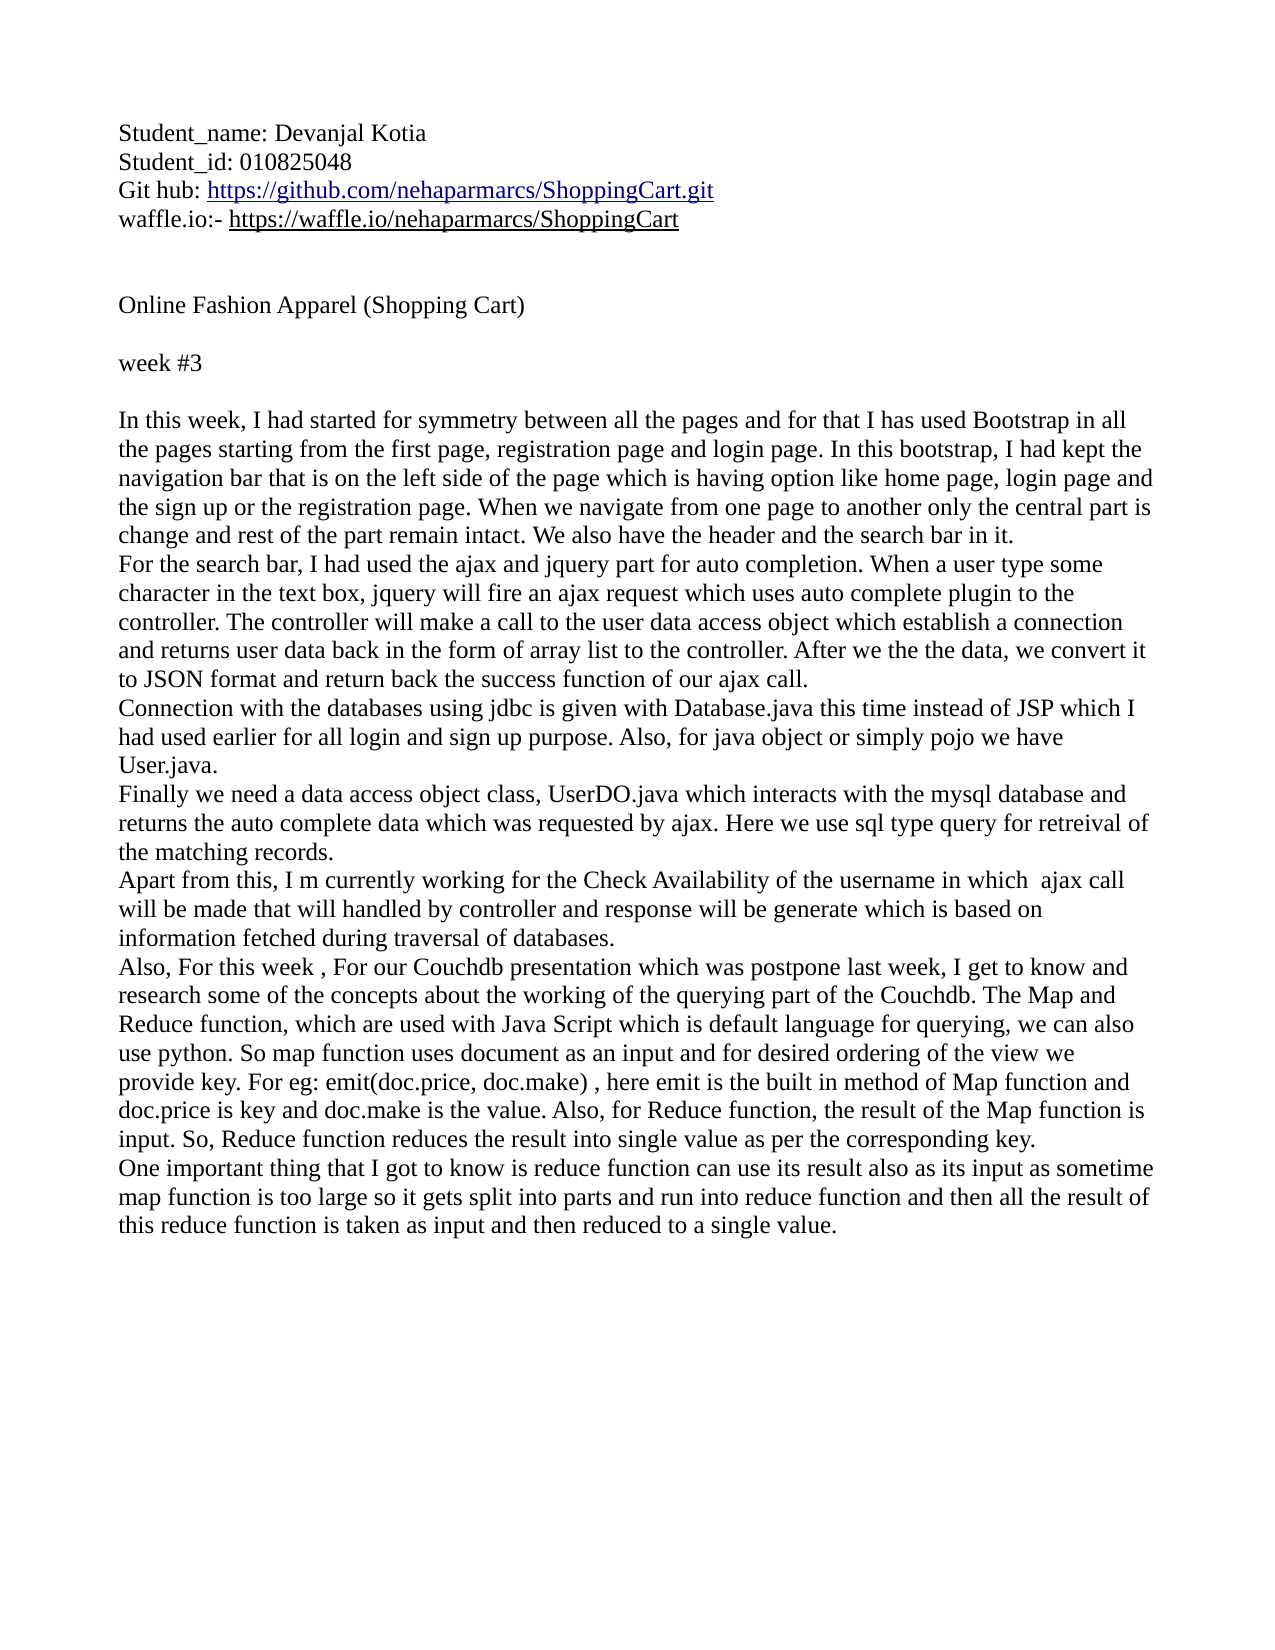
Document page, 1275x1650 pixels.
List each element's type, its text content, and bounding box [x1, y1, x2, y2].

text One important thing that I got to know is reduce function can use its result also as its input as sometime map function is too large so it gets split into parts and run into reduce function and then all the result of this reduce function is taken as input and then reduced to a single value. [118, 1153, 1157, 1239]
text Student_name: Devanjal Kotia [118, 118, 1157, 147]
text Apart from this, I m currently working for the Check Availability of the username in which ajax call will be made that will handled by controller and response will be generate which is based on information fetched during traversal of databases. Also, For this week , For our Couchdb presentation which was postpone last week, I get to know and research some of the concepts about the working of the querying part of the Couchdb. The Map and Reduce function, which are used with Java Script which is default language for querying, we can also use python. So map function uses document as an input and for desired ordering of the view we provide key. For eg: emit(doc.price, doc.make) , here emit is the built in method of Map function and doc.price is key and doc.make is the value. Also, for Reduce function, the result of the Map function is input. So, Reduce function reduces the result into single value as per the corresponding key. [118, 866, 1157, 1153]
text For the search bar, I had used the ajax and jquery part for auto completion. When a user type some character in the text box, jquery will fire an ajax request which uses auto complete plugin to the controller. The controller will make a call to the user data access object which establish a connection and returns user data back in the form of array list to the controller. After we the the data, we convert it to JSON format and return back the success function of our ajax call. [118, 549, 1157, 693]
text In this week, I had started for symmetry between all the pages and for that I has used Bootstrap in all the pages starting from the first page, registration page and login page. In this bootstrap, I had kept the navigation bar that is on the left side of the page which is having option like home page, login page and the sign up or the registration page. When we navigate from one page to another only the central part is change and rest of the part remain intact. We also have the header and the search bar in it. [118, 406, 1157, 549]
text Online Fashion Apparel (Shopping Cart) [118, 291, 1157, 319]
text Finally we need a data access object class, UserDO.java which interacts with the mysql database and returns the auto complete data which was requested by ajax. Here we use sql type query for retreival of the matching records. [118, 779, 1157, 866]
text Connection with the databases using jdbc is given with Database.java this time instead of JSP which I had used earlier for all login and sign up purpose. Also, for java object or simply pojo we have User.java. [118, 693, 1157, 779]
text Student_id: 010825048 [118, 147, 1157, 176]
text waffle.io:- https://waffle.io/nehaparmarcs/ShoppingCart [118, 204, 1157, 233]
text Git hub: https://github.com/nehaparmarcs/ShoppingCart.git [118, 176, 1157, 204]
text week #3 [118, 348, 1157, 377]
